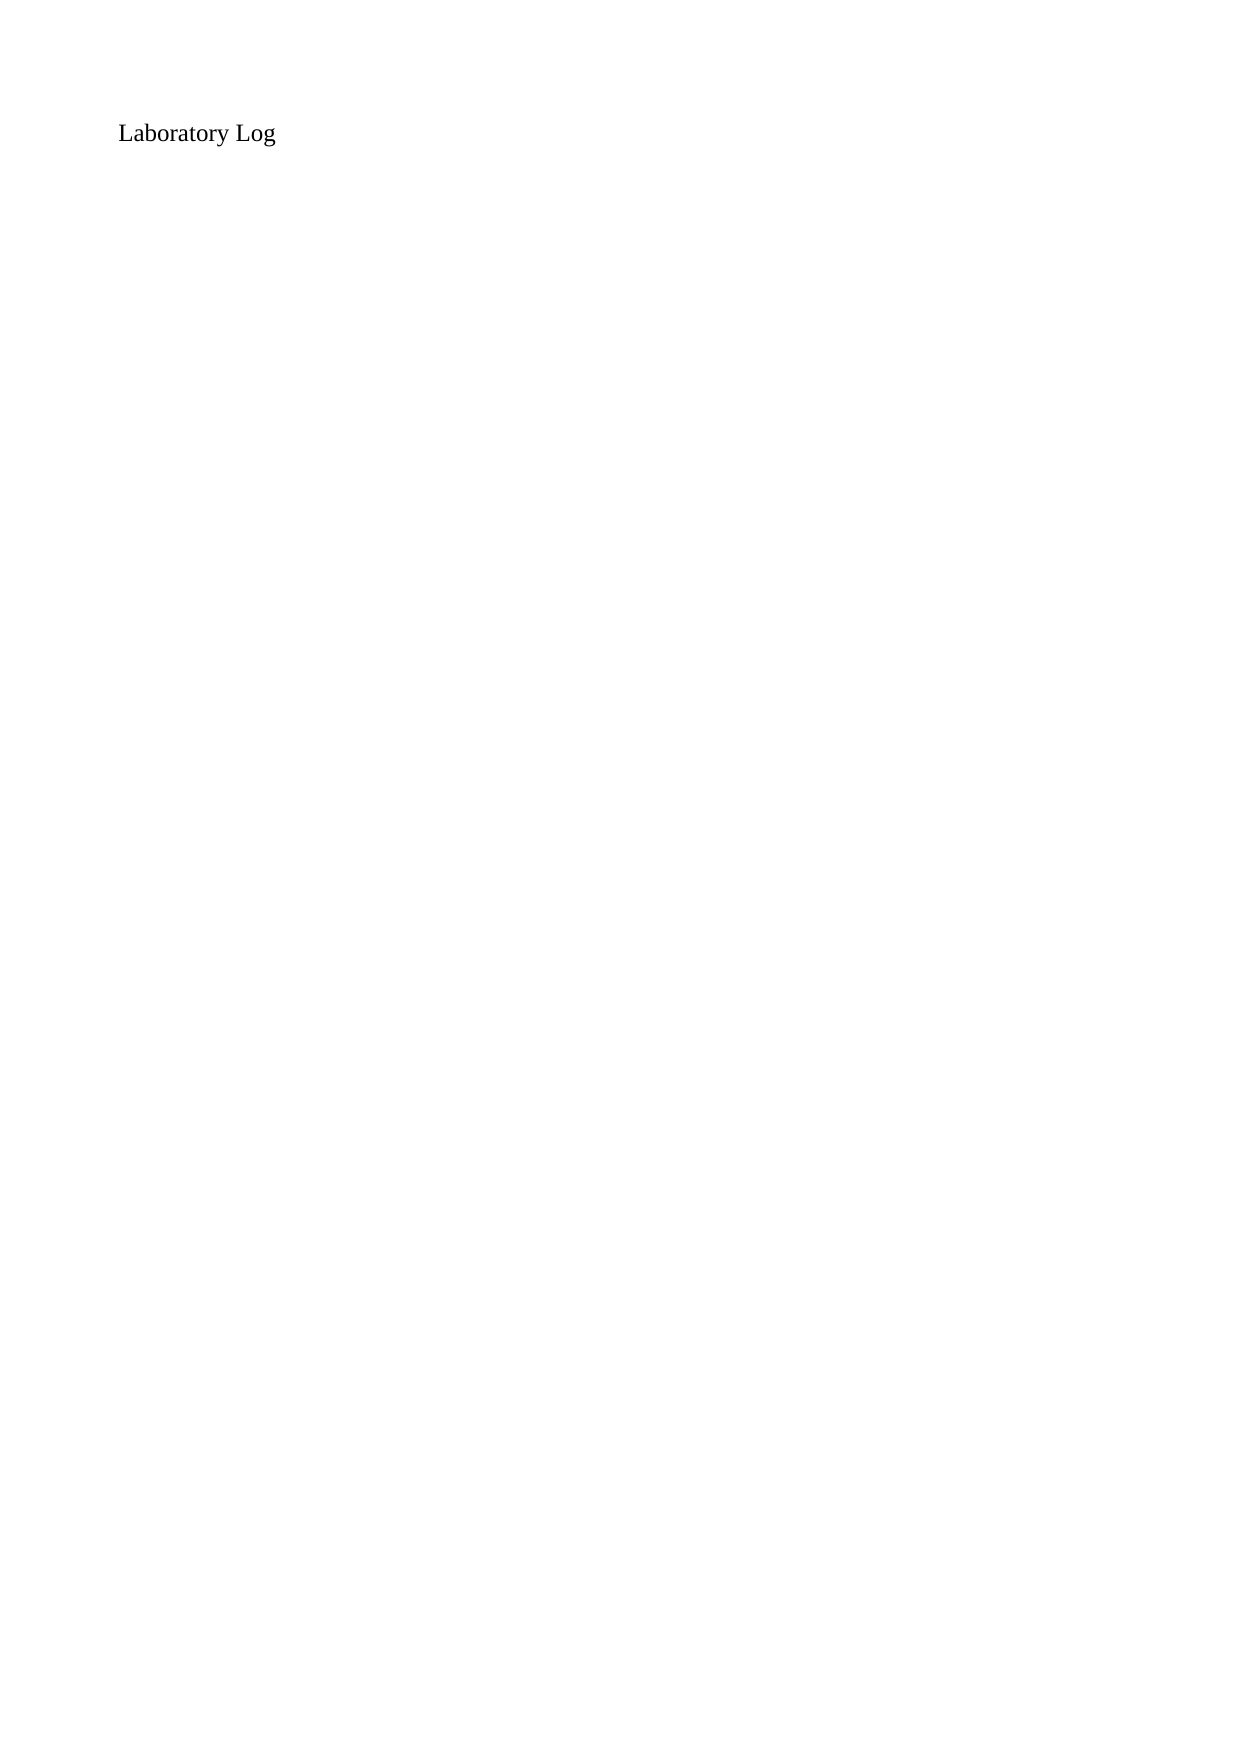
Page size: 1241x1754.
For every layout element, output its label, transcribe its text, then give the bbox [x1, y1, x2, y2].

text Laboratory Log [118, 118, 1122, 147]
